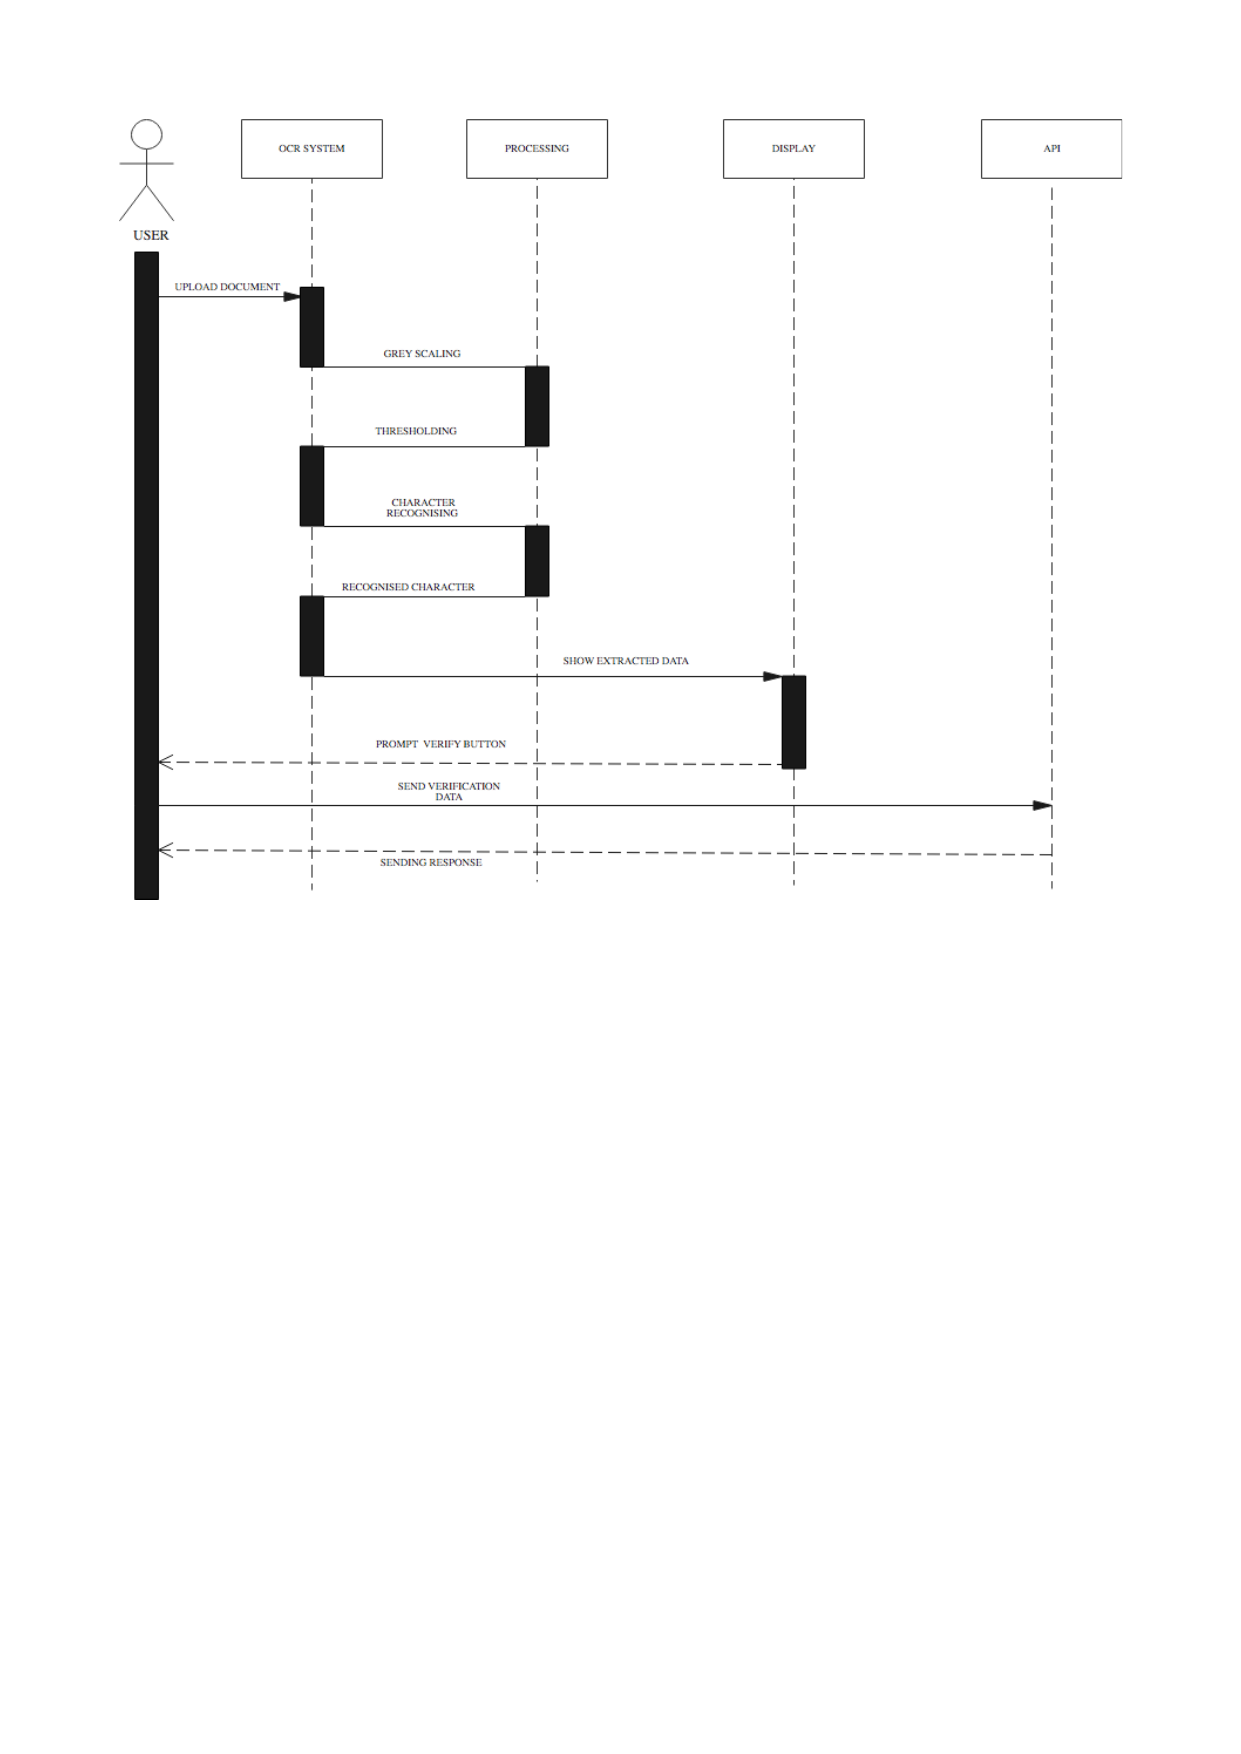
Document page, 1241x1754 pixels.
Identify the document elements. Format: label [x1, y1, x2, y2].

picture [118, 118, 1123, 900]
